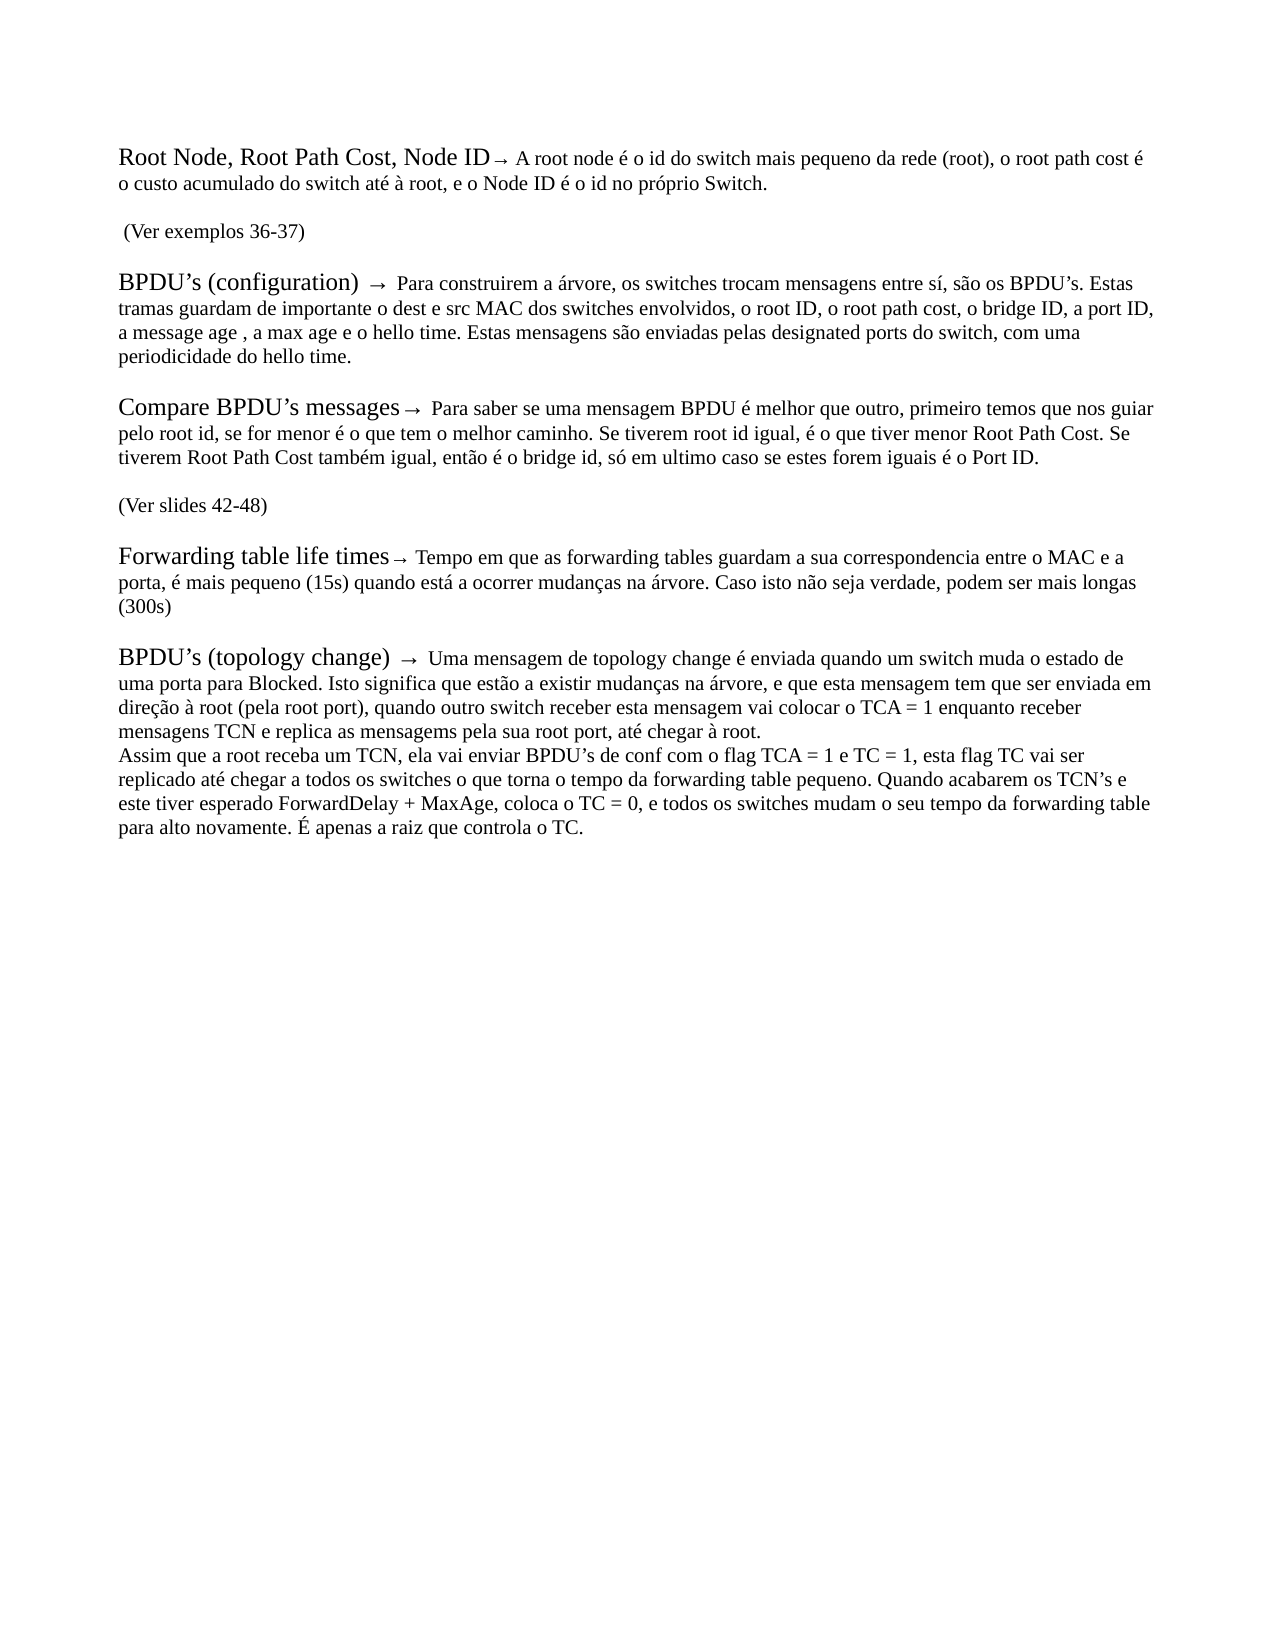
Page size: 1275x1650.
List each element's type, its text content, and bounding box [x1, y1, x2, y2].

text (Ver slides 42-48) [118, 493, 1157, 517]
text Root Node, Root Path Cost, Node ID→ A root node é o id do switch mais pequeno da rede (root), o root path cost é o custo acumulado do switch até à root, e o Node ID é o id no próprio Switch. [118, 142, 1157, 195]
text Assim que a root receba um TCN, ela vai enviar BPDU’s de conf com o flag TCA = 1 e TC = 1, esta flag TC vai ser replicado até chegar a todos os switches o que torna o tempo da forwarding table pequeno. Quando acabarem os TCN’s e este tiver esperado ForwardDelay + MaxAge, coloca o TC = 0, e todos os switches mudam o seu tempo da forwarding table para alto novamente. É apenas a raiz que controla o TC. [118, 743, 1157, 839]
text BPDU’s (configuration) → Para construirem a árvore, os switches trocam mensagens entre sí, são os BPDU’s. Estas tramas guardam de importante o dest e src MAC dos switches envolvidos, o root ID, o root path cost, o bridge ID, a port ID, a message age , a max age e o hello time. Estas mensagens são enviadas pelas designated ports do switch, com uma periodicidade do hello time. [118, 267, 1157, 368]
text Forwarding table life times→ Tempo em que as forwarding tables guardam a sua correspondencia entre o MAC e a porta, é mais pequeno (15s) quando está a ocorrer mudanças na árvore. Caso isto não seja verdade, podem ser mais longas (300s) [118, 541, 1157, 618]
text BPDU’s (topology change) → Uma mensagem de topology change é enviada quando um switch muda o estado de uma porta para Blocked. Isto significa que estão a existir mudanças na árvore, e que esta mensagem tem que ser enviada em direção à root (pela root port), quando outro switch receber esta mensagem vai colocar o TCA = 1 enquanto receber mensagens TCN e replica as mensagems pela sua root port, até chegar à root. [118, 642, 1157, 743]
text Compare BPDU’s messages→ Para saber se uma mensagem BPDU é melhor que outro, primeiro temos que nos guiar pelo root id, se for menor é o que tem o melhor caminho. Se tiverem root id igual, é o que tiver menor Root Path Cost. Se tiverem Root Path Cost também igual, então é o bridge id, só em ultimo caso se estes forem iguais é o Port ID. [118, 392, 1157, 469]
text (Ver exemplos 36-37) [118, 219, 1157, 243]
